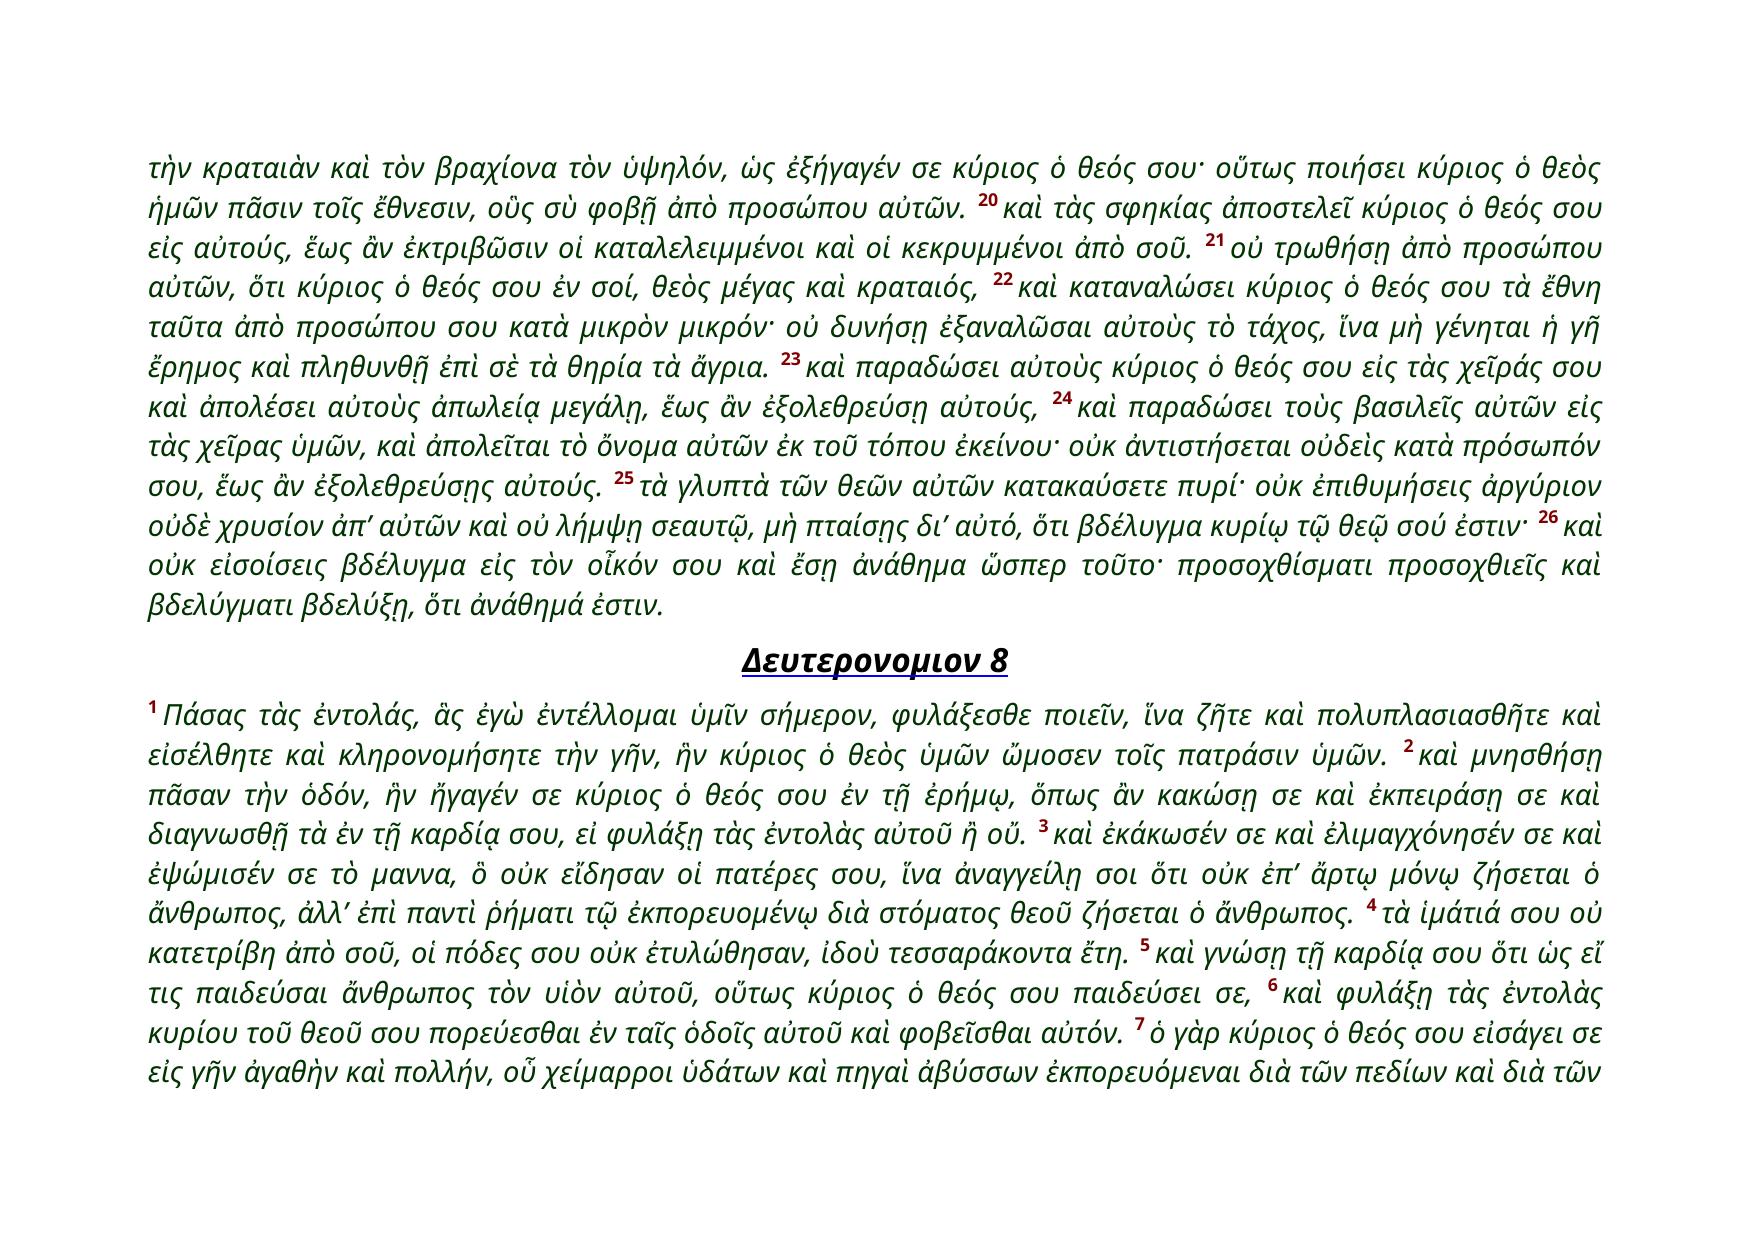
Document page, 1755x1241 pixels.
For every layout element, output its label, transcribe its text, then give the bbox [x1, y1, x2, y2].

text τὴν κραταιὰν καὶ τὸν βραχίονα τὸν ὑψηλόν, ὡς ἐξήγαγέν σε κύριος ὁ θεός σου· οὕτως ποιήσει κύριος ὁ θεὸς ἡμῶν πᾶσιν τοῖς ἔθνεσιν, οὓς σὺ φοβῇ ἀπὸ προσώπου αὐτῶν. 20 καὶ τὰς σφηκίας ἀποστελεῖ κύριος ὁ θεός σου εἰς αὐτούς, ἕως ἂν ἐκτριβῶσιν οἱ καταλελειμμένοι καὶ οἱ κεκρυμμένοι ἀπὸ σοῦ. 21 οὐ τρωθήσῃ ἀπὸ προσώπου αὐτῶν, ὅτι κύριος ὁ θεός σου ἐν σοί, θεὸς μέγας καὶ κραταιός, 22 καὶ καταναλώσει κύριος ὁ θεός σου τὰ ἔθνη ταῦτα ἀπὸ προσώπου σου κατὰ μικρὸν μικρόν· οὐ δυνήσῃ ἐξαναλῶσαι αὐτοὺς τὸ τάχος, ἵνα μὴ γένηται ἡ γῆ ἔρημος καὶ πληθυνθῇ ἐπὶ σὲ τὰ θηρία τὰ ἄγρια. 23 καὶ παραδώσει αὐτοὺς κύριος ὁ θεός σου εἰς τὰς χεῖράς σου καὶ ἀπολέσει αὐτοὺς ἀπωλείᾳ μεγάλῃ, ἕως ἂν ἐξολεθρεύσῃ αὐτούς, 24 καὶ παραδώσει τοὺς βασιλεῖς αὐτῶν εἰς τὰς χεῖρας ὑμῶν, καὶ ἀπολεῖται τὸ ὄνομα αὐτῶν ἐκ τοῦ τόπου ἐκείνου· οὐκ ἀντιστήσεται οὐδεὶς κατὰ πρόσωπόν σου, ἕως ἂν ἐξολεθρεύσῃς αὐτούς. 25 τὰ γλυπτὰ τῶν θεῶν αὐτῶν κατακαύσετε πυρί· οὐκ ἐπιθυμήσεις ἀργύριον οὐδὲ χρυσίον ἀπ’ αὐτῶν καὶ οὐ λήμψῃ σεαυτῷ, μὴ πταίσῃς δι’ αὐτό, ὅτι βδέλυγμα κυρίῳ τῷ θεῷ σού ἐστιν· 26 καὶ οὐκ εἰσοίσεις βδέλυγμα εἰς τὸν οἶκόν σου καὶ ἔσῃ ἀνάθημα ὥσπερ τοῦτο· προσοχθίσματι προσοχθιεῖς καὶ βδελύγματι βδελύξῃ, ὅτι ἀνάθημά ἐστιν. [148, 148, 1606, 624]
text 1 Πάσας τὰς ἐντολάς, ἃς ἐγὼ ἐντέλλομαι ὑμῖν σήμερον, φυλάξεσθε ποιεῖν, ἵνα ζῆτε καὶ πολυπλασιασθῆτε καὶ εἰσέλθητε καὶ κληρονομήσητε τὴν γῆν, ἣν κύριος ὁ θεὸς ὑμῶν ὤμοσεν τοῖς πατράσιν ὑμῶν. 2 καὶ μνησθήσῃ πᾶσαν τὴν ὁδόν, ἣν ἤγαγέν σε κύριος ὁ θεός σου ἐν τῇ ἐρήμῳ, ὅπως ἂν κακώσῃ σε καὶ ἐκπειράσῃ σε καὶ διαγνωσθῇ τὰ ἐν τῇ καρδίᾳ σου, εἰ φυλάξῃ τὰς ἐντολὰς αὐτοῦ ἢ οὔ. 3 καὶ ἐκάκωσέν σε καὶ ἐλιμαγχόνησέν σε καὶ ἐψώμισέν σε τὸ μαννα, ὃ οὐκ εἴδησαν οἱ πατέρες σου, ἵνα ἀναγγείλῃ σοι ὅτι οὐκ ἐπ’ ἄρτῳ μόνῳ ζήσεται ὁ ἄνθρωπος, ἀλλ’ ἐπὶ παντὶ ῥήματι τῷ ἐκπορευομένῳ διὰ στόματος θεοῦ ζήσεται ὁ ἄνθρωπος. 4 τὰ ἱμάτιά σου οὐ κατετρίβη ἀπὸ σοῦ, οἱ πόδες σου οὐκ ἐτυλώθησαν, ἰδοὺ τεσσαράκοντα ἔτη. 5 καὶ γνώσῃ τῇ καρδίᾳ σου ὅτι ὡς εἴ τις παιδεύσαι ἄνθρωπος τὸν υἱὸν αὐτοῦ, οὕτως κύριος ὁ θεός σου παιδεύσει σε, 6 καὶ φυλάξῃ τὰς ἐντολὰς κυρίου τοῦ θεοῦ σου πορεύεσθαι ἐν ταῖς ὁδοῖς αὐτοῦ καὶ φοβεῖσθαι αὐτόν. 7 ὁ γὰρ κύριος ὁ θεός σου εἰσάγει σε εἰς γῆν ἀγαθὴν καὶ πολλήν, οὗ χείμαρροι ὑδάτων καὶ πηγαὶ ἀβύσσων ἐκπορευόμεναι διὰ τῶν πεδίων καὶ διὰ τῶν [148, 694, 1606, 1091]
text Δευτερονομιον 8 [148, 636, 1606, 682]
